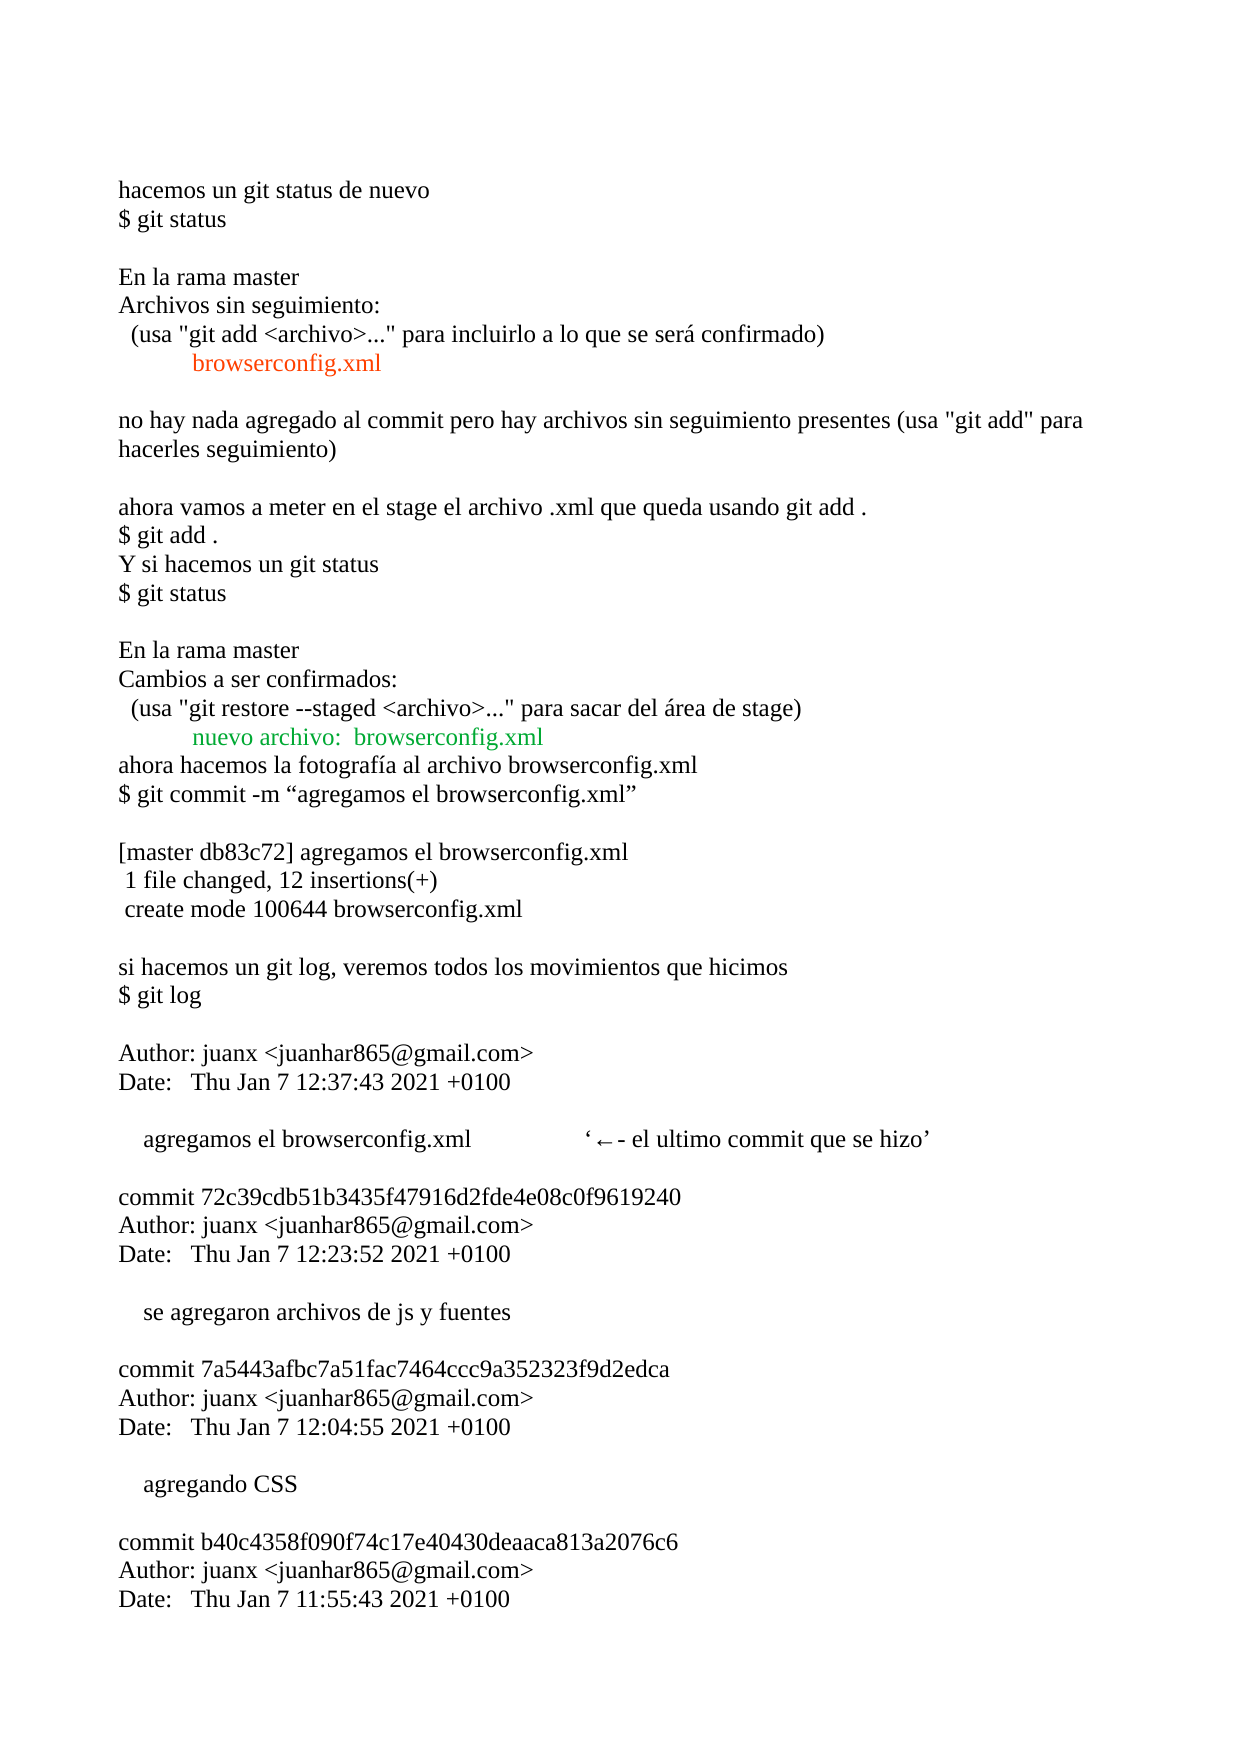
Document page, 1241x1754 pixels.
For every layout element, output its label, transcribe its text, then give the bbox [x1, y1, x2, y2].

text En la rama master [118, 636, 1122, 664]
text commit 7a5443afbc7a51fac7464ccc9a352323f9d2edca [118, 1354, 1122, 1383]
text $ git status [118, 578, 1122, 607]
text Author: juanx <juanhar865@gmail.com> [118, 1038, 1122, 1067]
text Date: Thu Jan 7 12:23:52 2021 +0100 [118, 1239, 1122, 1268]
text nuevo archivo: browserconfig.xml [118, 722, 1122, 751]
text Date: Thu Jan 7 12:04:55 2021 +0100 [118, 1412, 1122, 1441]
text $ git log [118, 981, 1122, 1009]
text Date: Thu Jan 7 11:55:43 2021 +0100 [118, 1584, 1122, 1613]
text si hacemos un git log, veremos todos los movimientos que hicimos [118, 952, 1122, 981]
text Y si hacemos un git status [118, 549, 1122, 578]
text $ git status [118, 204, 1122, 233]
text $ git commit -m “agregamos el browserconfig.xml” [118, 779, 1122, 808]
text agregamos el browserconfig.xml ‘←- el ultimo commit que se hizo’ [118, 1124, 1122, 1153]
text En la rama master [118, 262, 1122, 291]
text browserconfig.xml [118, 348, 1122, 377]
text (usa "git restore --staged <archivo>..." para sacar del área de stage) [118, 693, 1122, 722]
text ahora vamos a meter en el stage el archivo .xml que queda usando git add . [118, 492, 1122, 521]
text Author: juanx <juanhar865@gmail.com> [118, 1383, 1122, 1412]
text create mode 100644 browserconfig.xml [118, 894, 1122, 923]
text $ git add . [118, 521, 1122, 549]
text no hay nada agregado al commit pero hay archivos sin seguimiento presentes (usa "git add" para hacerles seguimiento) [118, 406, 1122, 463]
text hacemos un git status de nuevo [118, 176, 1122, 204]
text commit b40c4358f090f74c17e40430deaaca813a2076c6 [118, 1527, 1122, 1556]
text Archivos sin seguimiento: [118, 291, 1122, 319]
text agregando CSS [118, 1469, 1122, 1498]
text Author: juanx <juanhar865@gmail.com> [118, 1211, 1122, 1239]
text ahora hacemos la fotografía al archivo browserconfig.xml [118, 751, 1122, 779]
text (usa "git add <archivo>..." para incluirlo a lo que se será confirmado) [118, 319, 1122, 348]
text Cambios a ser confirmados: [118, 664, 1122, 693]
text se agregaron archivos de js y fuentes [118, 1297, 1122, 1326]
text Date: Thu Jan 7 12:37:43 2021 +0100 [118, 1067, 1122, 1096]
text Author: juanx <juanhar865@gmail.com> [118, 1556, 1122, 1584]
text commit 72c39cdb51b3435f47916d2fde4e08c0f9619240 [118, 1182, 1122, 1211]
text [master db83c72] agregamos el browserconfig.xml [118, 837, 1122, 866]
text 1 file changed, 12 insertions(+) [118, 866, 1122, 894]
